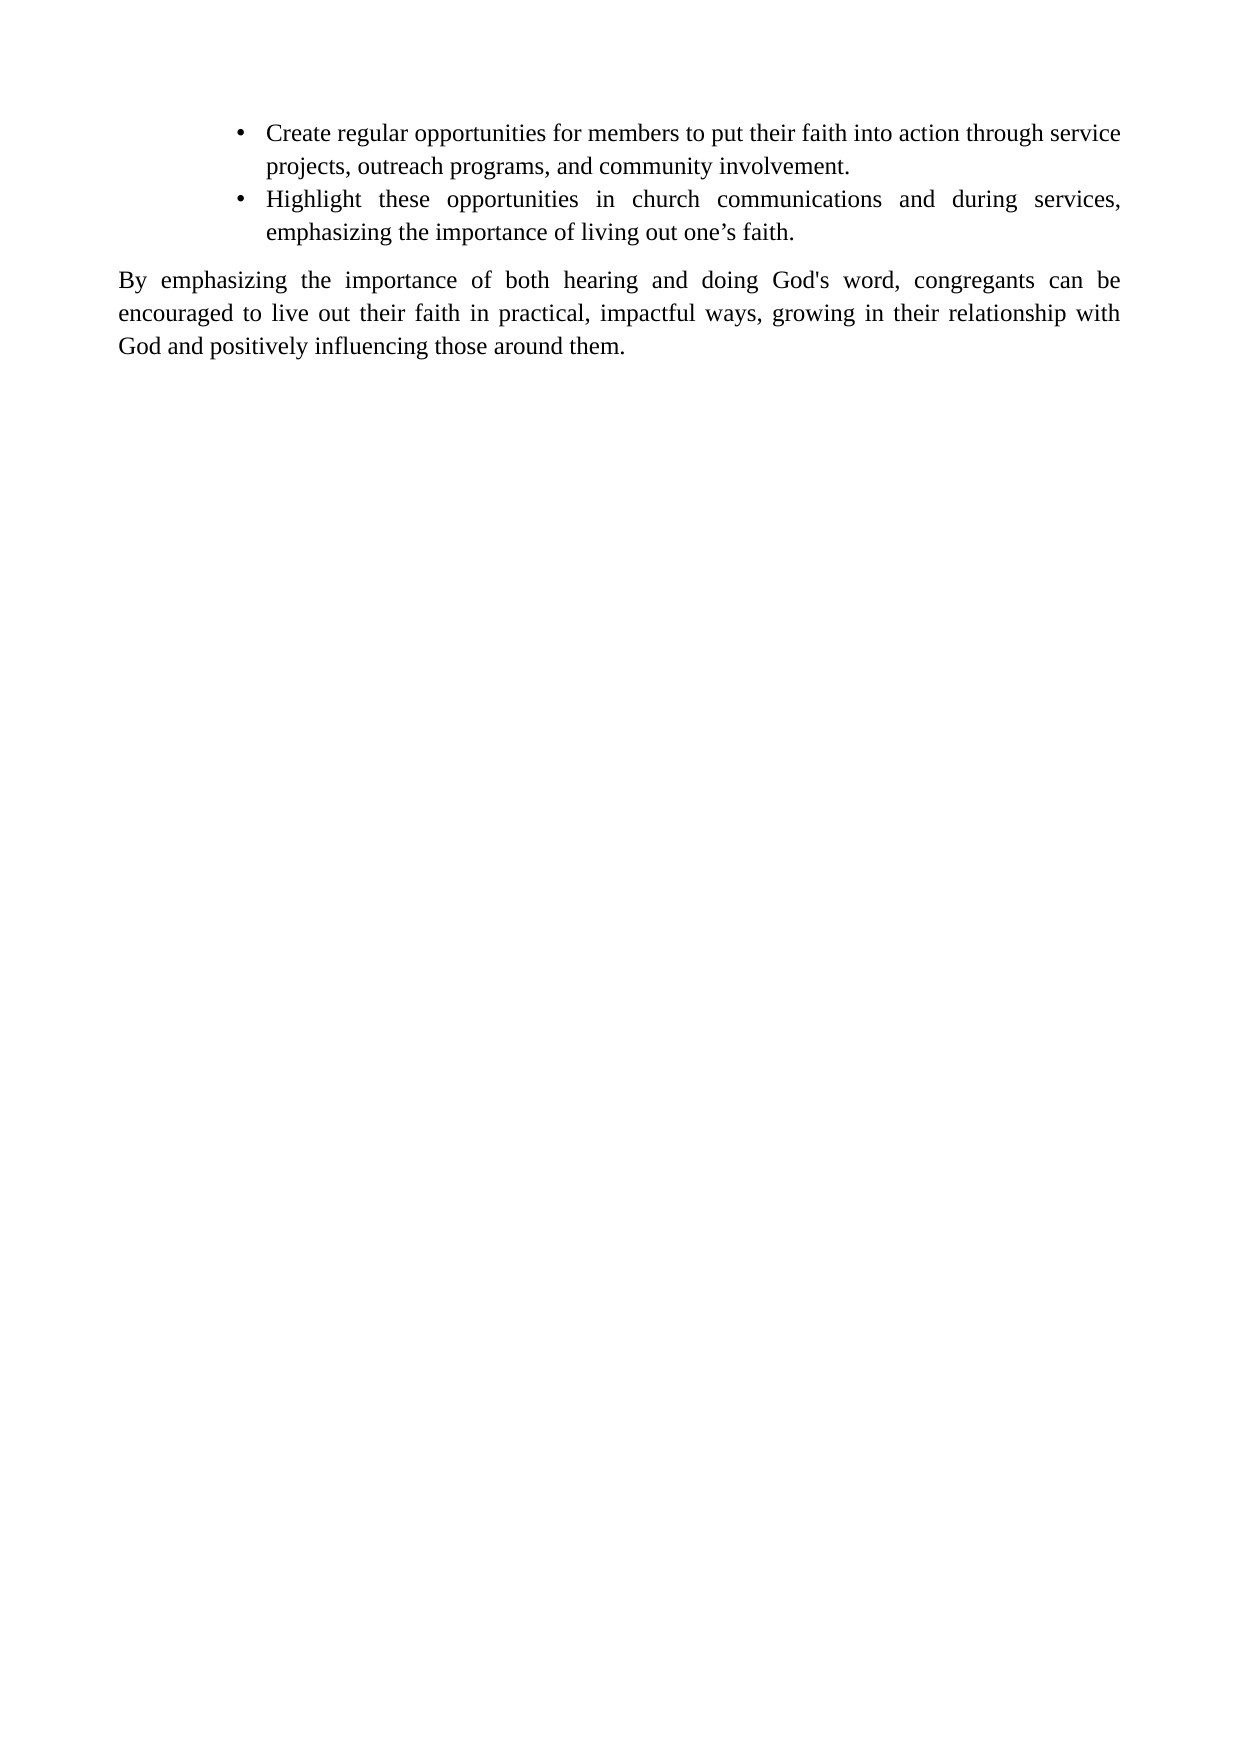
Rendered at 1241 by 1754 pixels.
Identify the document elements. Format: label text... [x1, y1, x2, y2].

text By emphasizing the importance of both hearing and doing God's word, congregants can be encouraged to live out their faith in practical, impactful ways, growing in their relationship with God and positively influencing those around them. [118, 265, 1122, 359]
list Create regular opportunities for members to put their faith into action through service projects, outreach programs, and community involvement. [236, 118, 1122, 180]
list Highlight these opportunities in church communications and during services, emphasizing the importance of living out one’s faith. [236, 184, 1122, 246]
